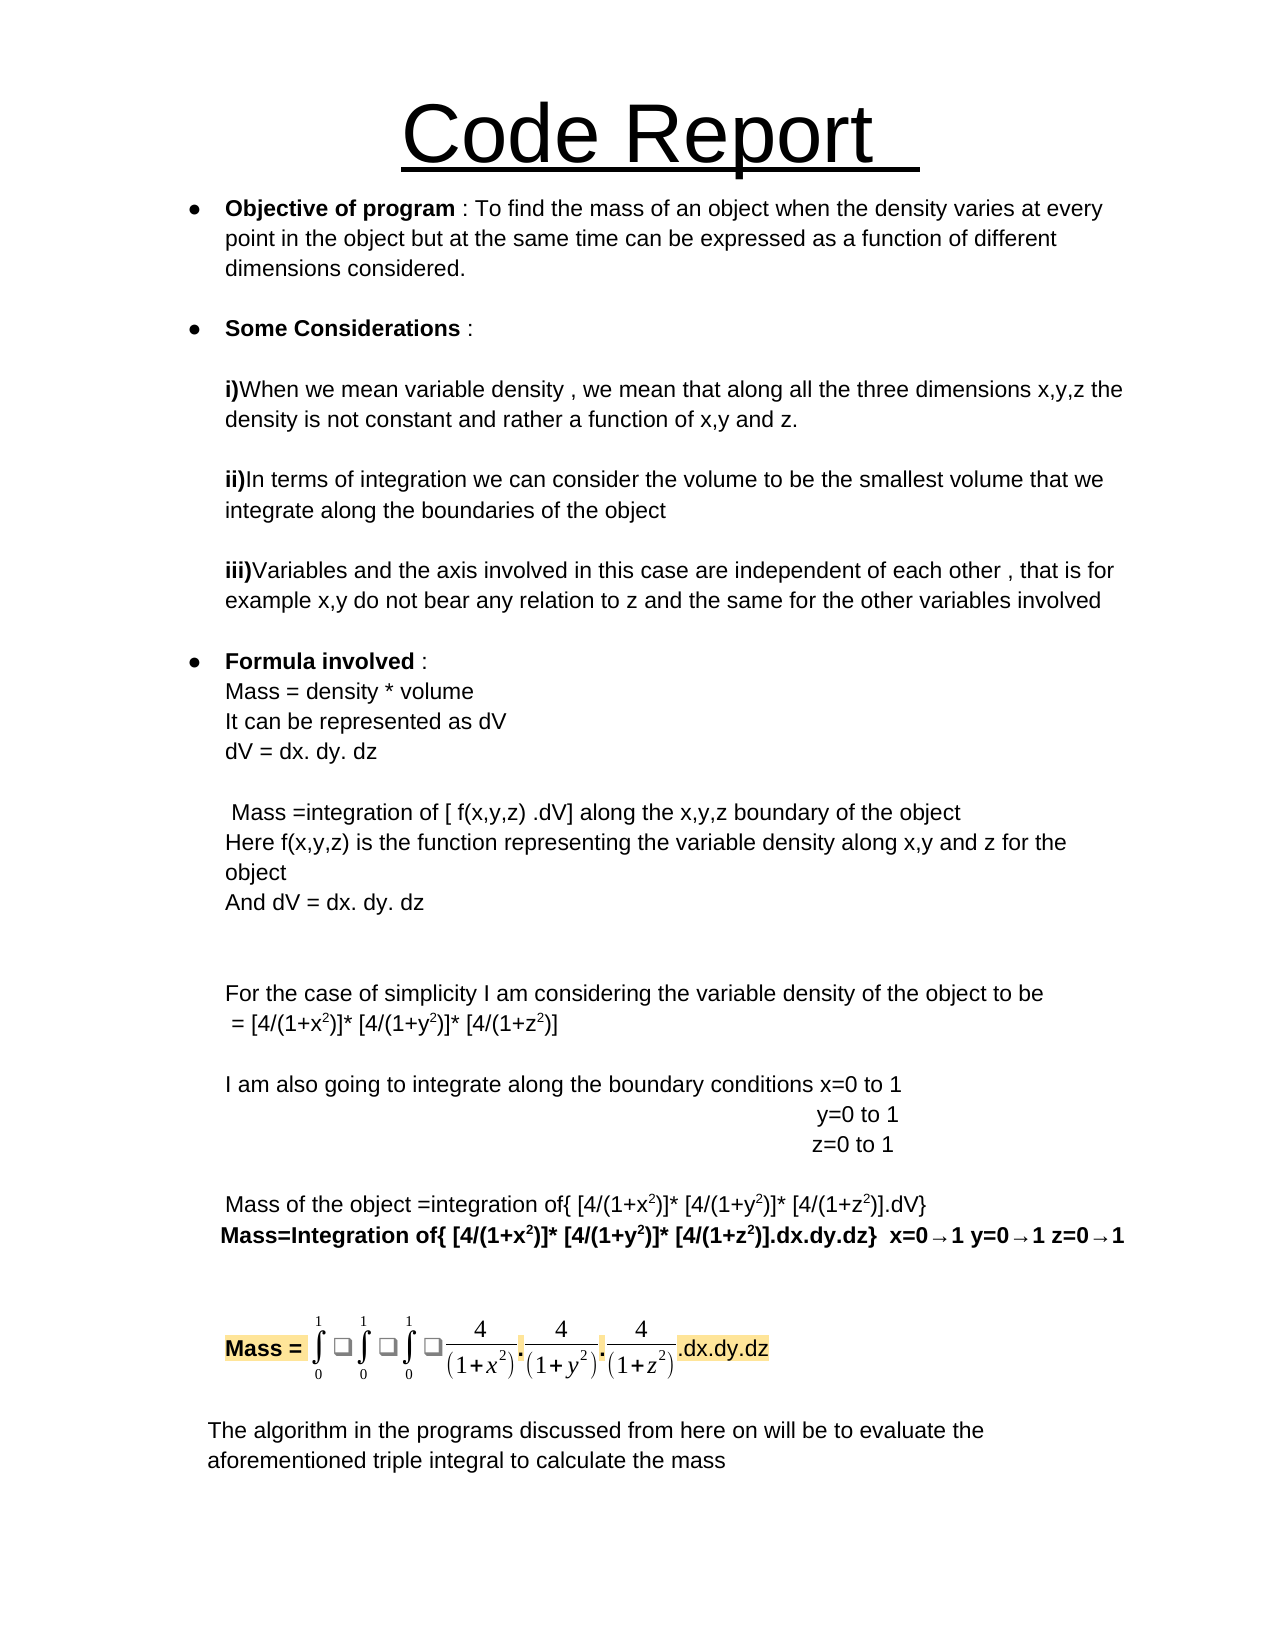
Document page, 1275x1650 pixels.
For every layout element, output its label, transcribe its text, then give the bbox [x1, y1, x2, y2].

text aforementioned triple integral to calculate the mass [150, 1447, 1125, 1504]
list Some Considerations : [187, 315, 1125, 342]
text z=0 to 1 [150, 1131, 1125, 1188]
text i)When we mean variable density , we mean that along all the three dimensions x,y,z the density is not constant and rather a function of x,y and z. ii)In terms of integration we can consider the volume to be the smallest volume that we integrate along the boundaries of the object iii)Variables and the axis involved in this case are independent of each other , that is for example x,y do not bear any relation to z and the same for the other variables involved [225, 346, 1125, 614]
text Code Report [150, 84, 1125, 180]
text Mass of the object =integration of{ [4/(1+x2)]* [4/(1+y2)]* [4/(1+z2)].dV} Mass=Integration of{ [4/(1+x2)]* [4/(1+y2)]* [4/(1+z2)].dx.dy.dz} x=0→1 y=0→1 z=0→1 Mass = ...dx.dy.dz The algorithm in the programs discussed from here on will be to evaluate the [150, 1191, 1125, 1443]
list Formula involved : Mass = density * volume It can be represented as dV dV = dx. dy. dz Mass =integration of [ f(x,y,z) .dV] along the x,y,z boundary of the object Here f(x,y,z) is the function representing the variable density along x,y and z for the object And dV = dx. dy. dz For the case of simplicity I am considering the variable density of the object to be = [4/(1+x2)]* [4/(1+y2)]* [4/(1+z2)] I am also going to integrate along the boundary conditions x=0 to 1 y=0 to 1 [187, 648, 1125, 1127]
list Objective of program : To find the mass of an object when the density varies at every point in the object but at the same time can be expressed as a function of different dimensions considered. [187, 194, 1125, 312]
